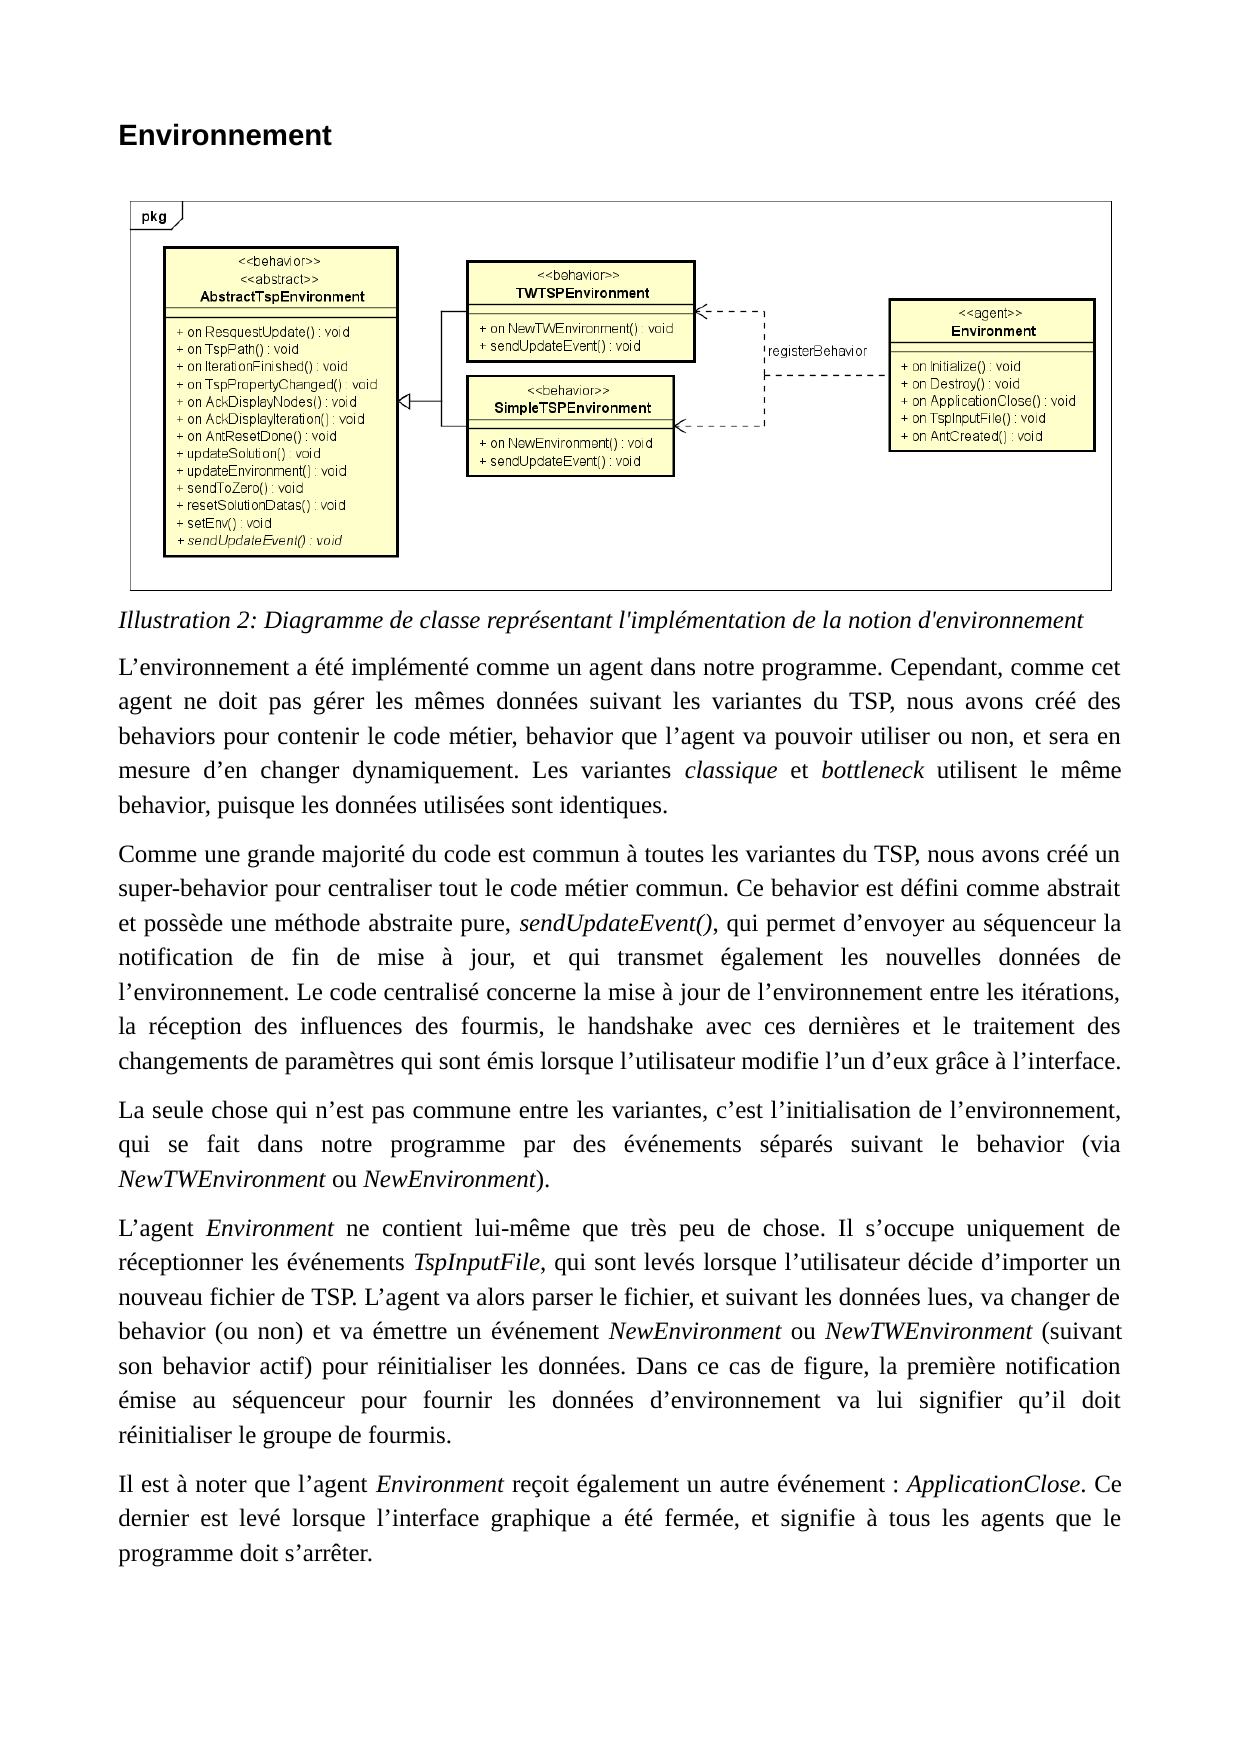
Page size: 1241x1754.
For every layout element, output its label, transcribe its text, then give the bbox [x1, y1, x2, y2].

picture [118, 189, 1123, 601]
text Il est à noter que l’agent Environment reçoit également un autre événement : ApplicationClose. Ce dernier est levé lorsque l’interface graphique a été fermée, et signifie à tous les agents que le programme doit s’arrêter. [118, 1469, 1122, 1566]
text La seule chose qui n’est pas commune entre les variantes, c’est l’initialisation de l’environnement, qui se fait dans notre programme par des événements séparés suivant le behavior (via NewTWEnvironment ou NewEnvironment). [118, 1095, 1122, 1192]
subtitle Environnement [118, 118, 1122, 152]
text Comme une grande majorité du code est commun à toutes les variantes du TSP, nous avons créé un super-behavior pour centraliser tout le code métier commun. Ce behavior est défini comme abstrait et possède une méthode abstraite pure, sendUpdateEvent(), qui permet d’envoyer au séquenceur la notification de fin de mise à jour, et qui transmet également les nouvelles données de l’environnement. Le code centralisé concerne la mise à jour de l’environnement entre les itérations, la réception des influences des fourmis, le handshake avec ces dernières et le traitement des changements de paramètres qui sont émis lorsque l’utilisateur modifie l’un d’eux grâce à l’interface. [118, 839, 1122, 1074]
text L’agent Environment ne contient lui-même que très peu de chose. Il s’occupe uniquement de réceptionner les événements TspInputFile, qui sont levés lorsque l’utilisateur décide d’importer un nouveau fichier de TSP. L’agent va alors parser le fichier, et suivant les données lues, va changer de behavior (ou non) et va émettre un événement NewEnvironment ou NewTWEnvironment (suivant son behavior actif) pour réinitialiser les données. Dans ce cas de figure, la première notification émise au séquenceur pour fournir les données d’environnement va lui signifier qu’il doit réinitialiser le groupe de fourmis. [118, 1213, 1122, 1448]
text Illustration 2: Diagramme de classe représentant l'implémentation de la notion d'environnement [118, 601, 1122, 634]
text L’environnement a été implémenté comme un agent dans notre programme. Cependant, comme cet agent ne doit pas gérer les mêmes données suivant les variantes du TSP, nous avons créé des behaviors pour contenir le code métier, behavior que l’agent va pouvoir utiliser ou non, et sera en mesure d’en changer dynamiquement. Les variantes classique et bottleneck utilisent le même behavior, puisque les données utilisées sont identiques. [118, 634, 1122, 818]
text [118, 164, 1122, 189]
